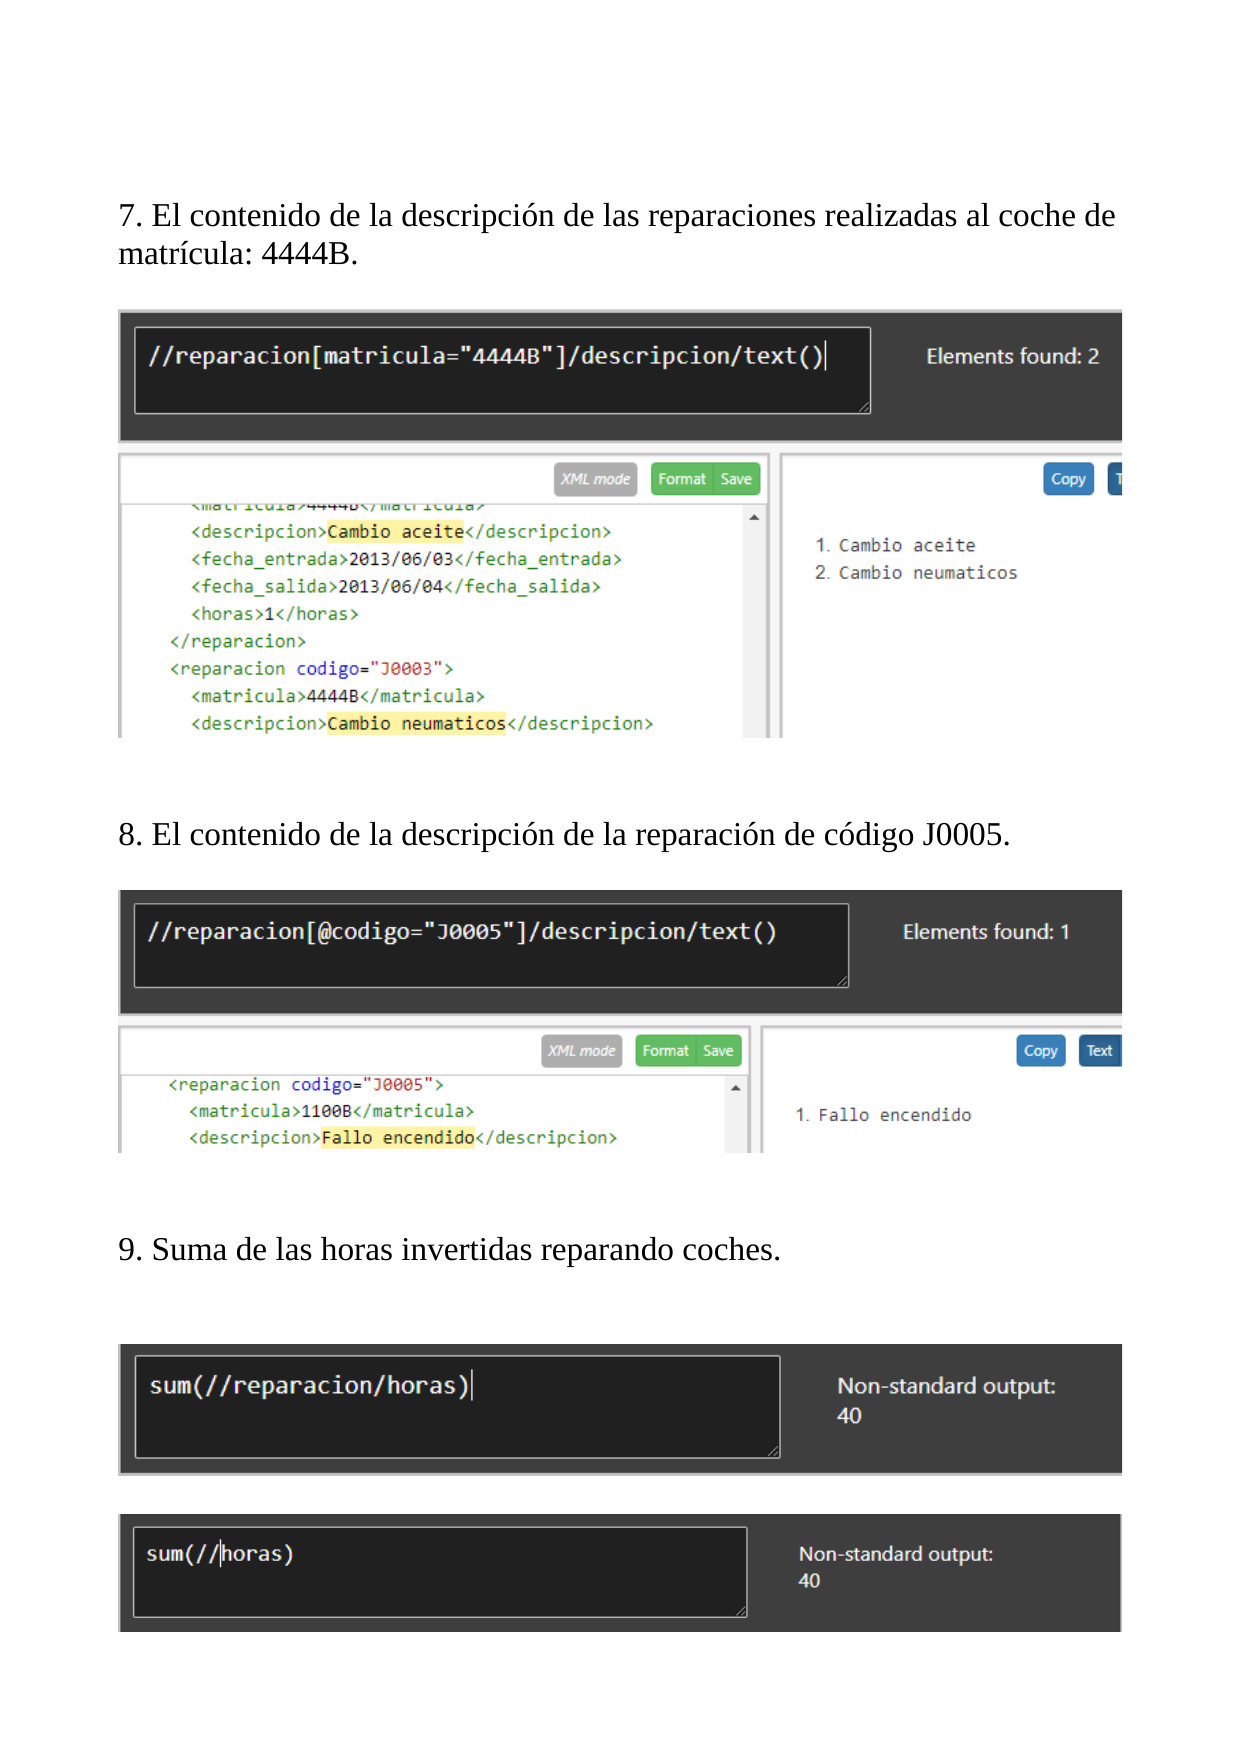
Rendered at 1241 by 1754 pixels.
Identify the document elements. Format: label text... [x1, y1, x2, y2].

text 9. Suma de las horas invertidas reparando coches. [118, 1230, 1122, 1268]
picture [118, 1344, 1123, 1476]
text 7. El contenido de la descripción de las reparaciones realizadas al coche de matrícula: 4444B. [118, 195, 1122, 271]
picture [118, 1514, 1123, 1632]
text 8. El contenido de la descripción de la reparación de código J0005. [118, 814, 1122, 852]
picture [118, 890, 1123, 1153]
picture [118, 309, 1123, 738]
